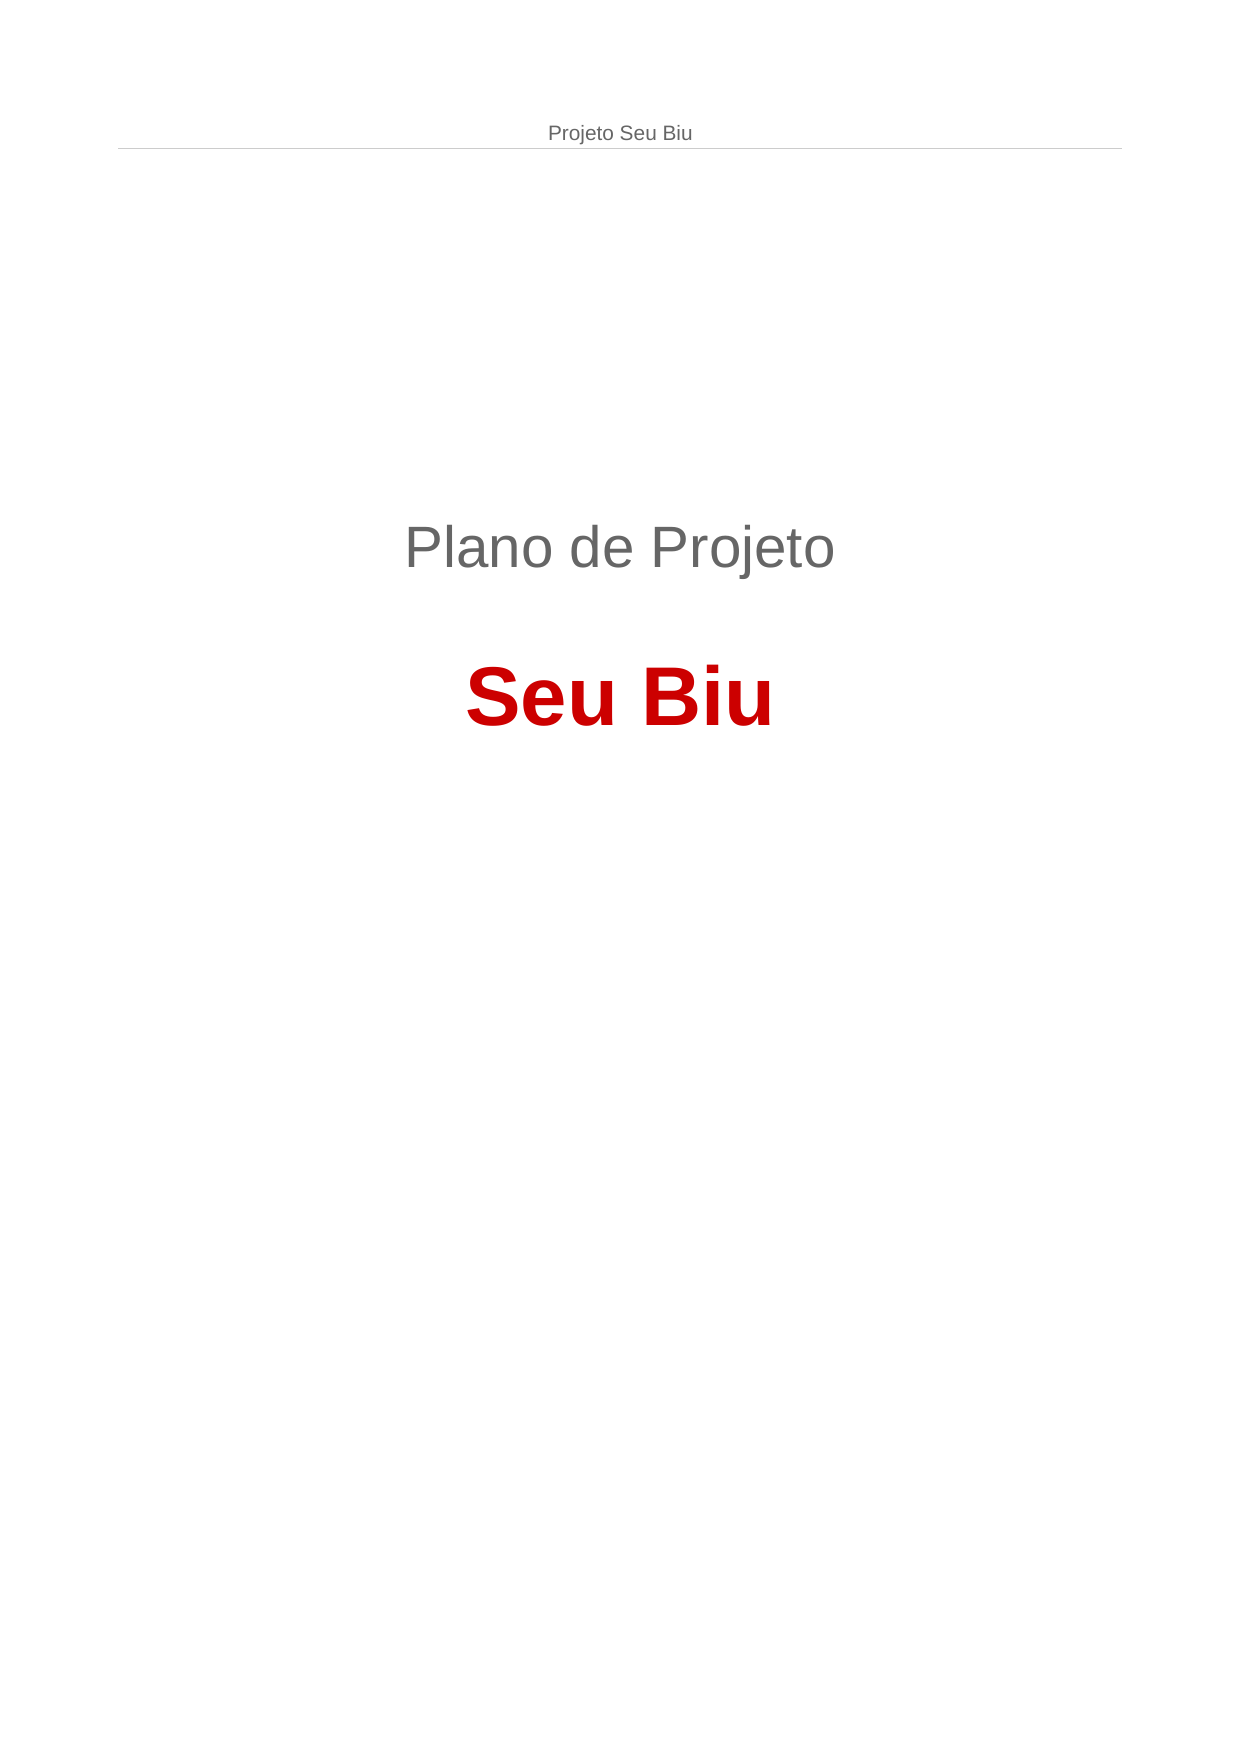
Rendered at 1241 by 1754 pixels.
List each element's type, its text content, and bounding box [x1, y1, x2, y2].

text Seu Biu [118, 647, 1122, 743]
text Plano de Projeto [118, 513, 1122, 580]
